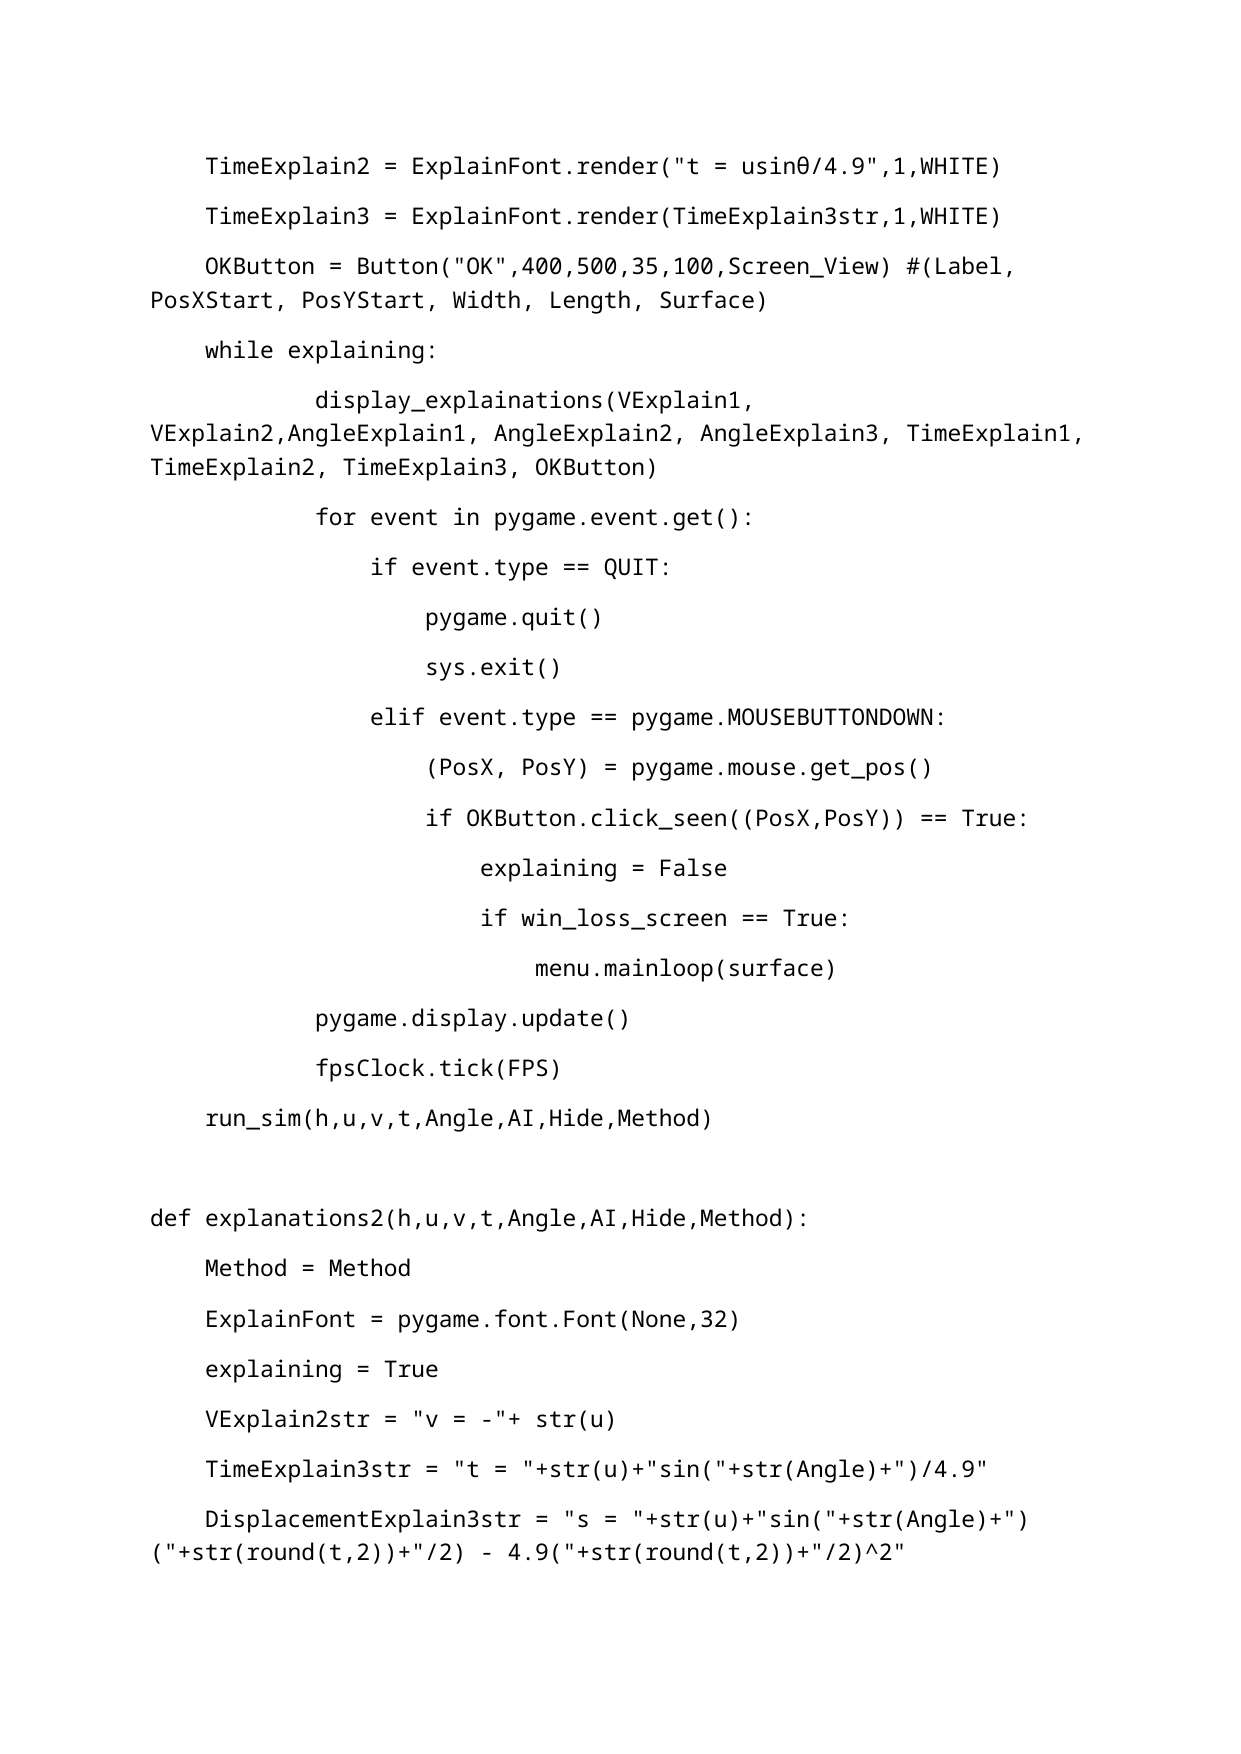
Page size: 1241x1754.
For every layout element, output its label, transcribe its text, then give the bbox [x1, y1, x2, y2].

text explaining = True [150, 1353, 1090, 1384]
text pygame.quit() [150, 601, 1090, 632]
text if event.type == QUIT: [150, 551, 1090, 582]
text pygame.display.update() [150, 1002, 1090, 1033]
text sys.exit() [150, 651, 1090, 682]
text run_sim(h,u,v,t,Angle,AI,Hide,Method) [150, 1102, 1090, 1133]
text display_explainations(VExplain1, VExplain2,AngleExplain1, AngleExplain2, AngleExplain3, TimeExplain1, TimeExplain2, TimeExplain3, OKButton) [150, 384, 1090, 482]
text OKButton = Button("OK",400,500,35,100,Screen_View) #(Label, PosXStart, PosYStart, Width, Length, Surface) [150, 250, 1090, 315]
text DisplacementExplain3str = "s = "+str(u)+"sin("+str(Angle)+")("+str(round(t,2))+"/2) - 4.9("+str(round(t,2))+"/2)^2" [150, 1503, 1090, 1568]
text if win_loss_screen == True: [150, 902, 1090, 933]
text fpsClock.tick(FPS) [150, 1052, 1090, 1083]
text TimeExplain2 = ExplainFont.render("t = usinθ/4.9",1,WHITE) [150, 150, 1090, 181]
text while explaining: [150, 334, 1090, 365]
text menu.mainloop(surface) [150, 952, 1090, 983]
text ExplainFont = pygame.font.Font(None,32) [150, 1302, 1090, 1334]
text for event in pygame.event.get(): [150, 501, 1090, 532]
text TimeExplain3str = "t = "+str(u)+"sin("+str(Angle)+")/4.9" [150, 1453, 1090, 1484]
text VExplain2str = "v = -"+ str(u) [150, 1403, 1090, 1434]
text def explanations2(h,u,v,t,Angle,AI,Hide,Method): [150, 1202, 1090, 1233]
text elif event.type == pygame.MOUSEBUTTONDOWN: [150, 701, 1090, 732]
text if OKButton.click_seen((PosX,PosY)) == True: [150, 801, 1090, 833]
text Method = Method [150, 1252, 1090, 1284]
text explaining = False [150, 852, 1090, 883]
text (PosX, PosY) = pygame.mouse.get_pos() [150, 751, 1090, 783]
text TimeExplain3 = ExplainFont.render(TimeExplain3str,1,WHITE) [150, 200, 1090, 231]
